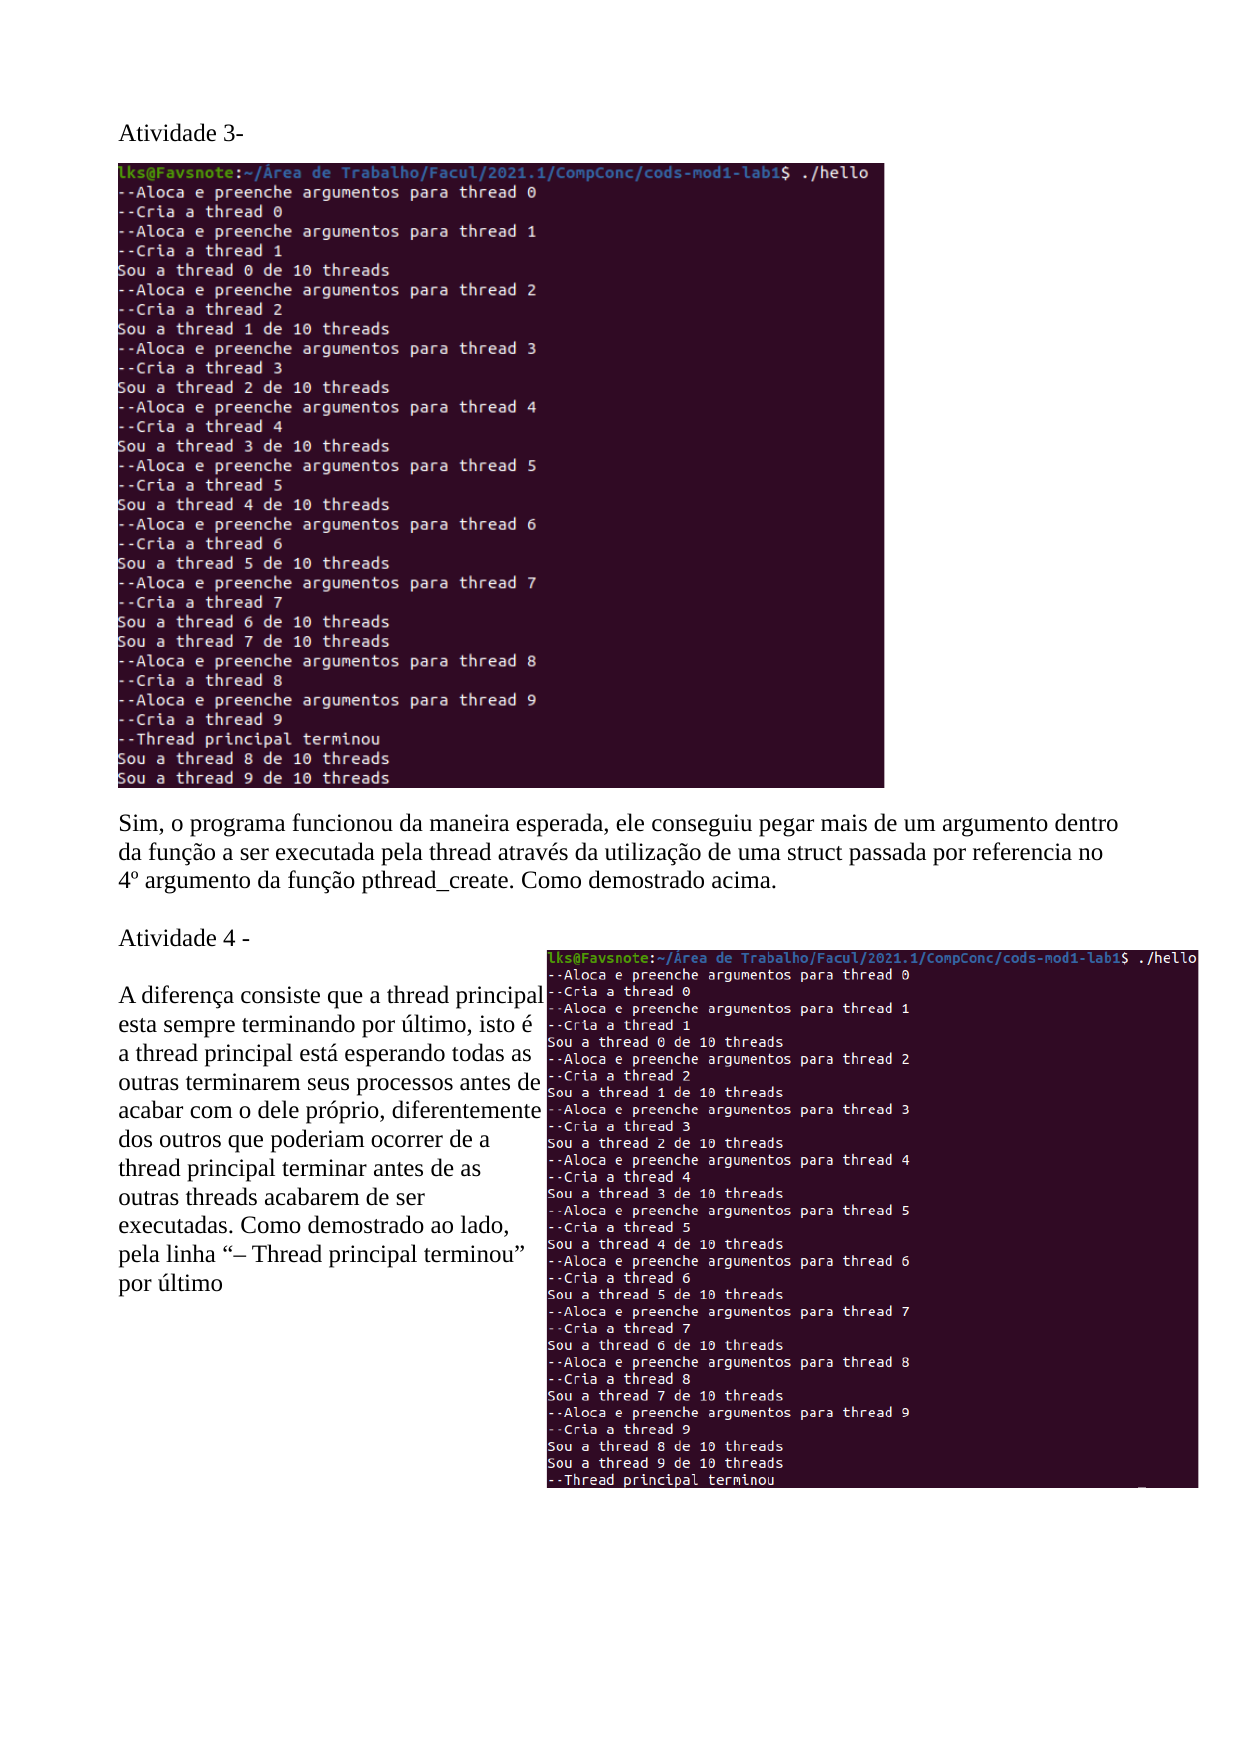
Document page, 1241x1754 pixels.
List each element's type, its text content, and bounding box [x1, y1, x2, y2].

text A diferença consiste que a thread principal esta sempre terminando por último, isto é a thread principal está esperando todas as outras terminarem seus processos antes de acabar com o dele próprio, diferentemente dos outros que poderiam ocorrer de a thread principal terminar antes de as outras threads acabarem de ser executadas. Como demostrado ao lado, pela linha “– Thread principal terminou” [118, 981, 546, 1268]
text Atividade 4 - [118, 923, 1122, 952]
picture [546, 950, 1199, 1488]
picture [118, 163, 885, 788]
text Atividade 3- [118, 118, 1122, 147]
text Sim, o programa funcionou da maneira esperada, ele conseguiu pegar mais de um argumento dentro da função a ser executada pela thread através da utilização de uma struct passada por referencia no 4º argumento da função pthread_create. Como demostrado acima. [118, 808, 1122, 894]
text por último [118, 1268, 546, 1297]
